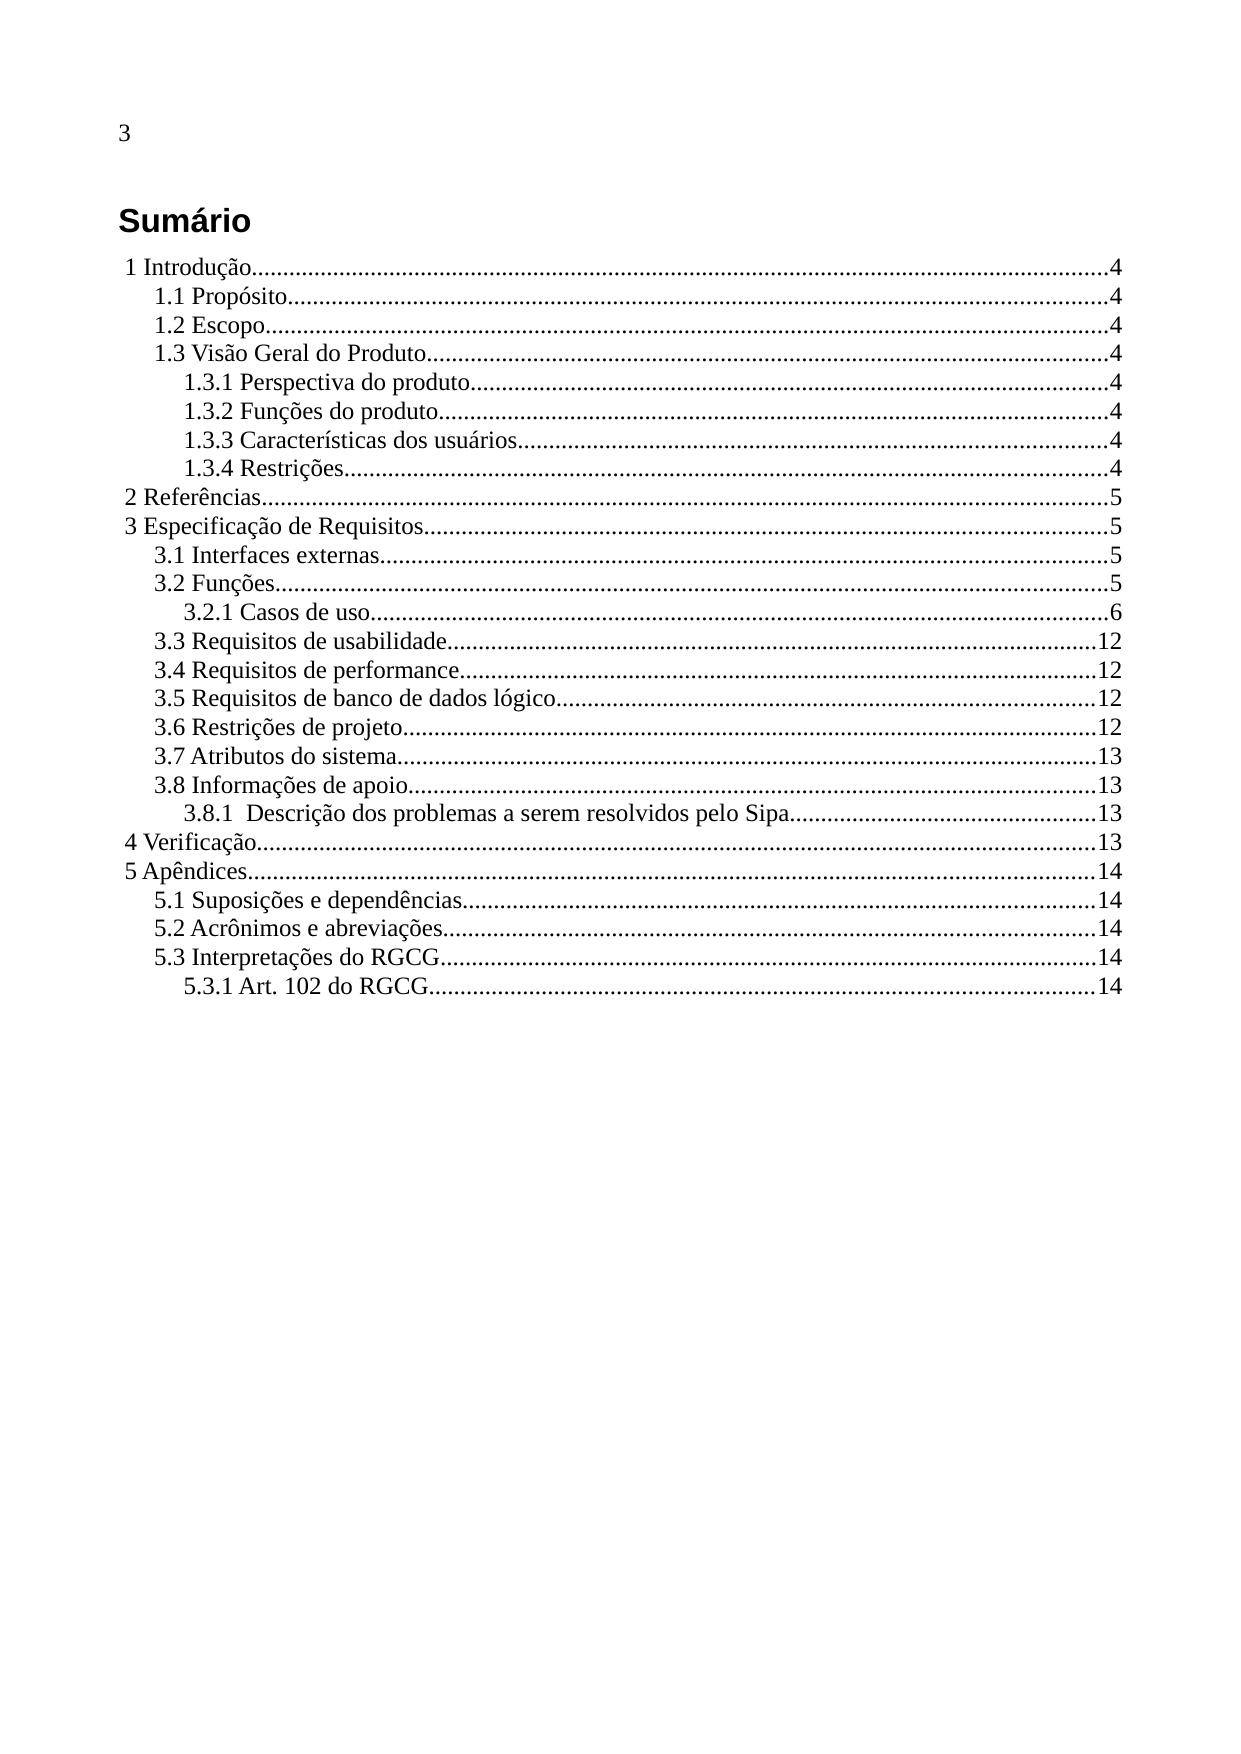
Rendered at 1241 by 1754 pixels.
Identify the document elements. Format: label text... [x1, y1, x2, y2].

text 3.3 Requisitos de usabilidade 12 [148, 626, 1122, 655]
text 3.1 Interfaces externas 5 [148, 540, 1122, 568]
text 5.3.1 Art. 102 do RGCG 14 [177, 971, 1122, 1000]
text 5.1 Suposições e dependências 14 [148, 885, 1122, 913]
text 3.8.1 Descrição dos problemas a serem resolvidos pelo Sipa 13 [177, 798, 1122, 827]
text 5.3 Interpretações do RGCG 14 [148, 942, 1122, 971]
text 3.4 Requisitos de performance 12 [148, 655, 1122, 683]
text 1.2 Escopo 4 [148, 310, 1122, 338]
text 2 Referências 5 [118, 482, 1122, 511]
text 1.3.4 Restrições 4 [177, 453, 1122, 482]
text 3.2 Funções 5 [148, 568, 1122, 597]
text 1.3.1 Perspectiva do produto 4 [177, 367, 1122, 396]
text 3.7 Atributos do sistema 13 [148, 741, 1122, 770]
text 3.8 Informações de apoio 13 [148, 770, 1122, 798]
text 5 Apêndices 14 [118, 856, 1122, 885]
text 1.3 Visão Geral do Produto 4 [148, 338, 1122, 367]
text 1.1 Propósito 4 [148, 281, 1122, 310]
subtitle Sumário [118, 201, 1122, 240]
text 3.5 Requisitos de banco de dados lógico 12 [148, 683, 1122, 712]
text 5.2 Acrônimos e abreviações 14 [148, 913, 1122, 942]
text 1 Introdução 4 [118, 252, 1122, 281]
text 1.3.2 Funções do produto 4 [177, 396, 1122, 425]
text 3.2.1 Casos de uso 6 [177, 597, 1122, 626]
text 3 Especificação de Requisitos 5 [118, 511, 1122, 540]
text 3.6 Restrições de projeto 12 [148, 712, 1122, 741]
text 4 Verificação 13 [118, 827, 1122, 856]
text 1.3.3 Características dos usuários 4 [177, 425, 1122, 453]
